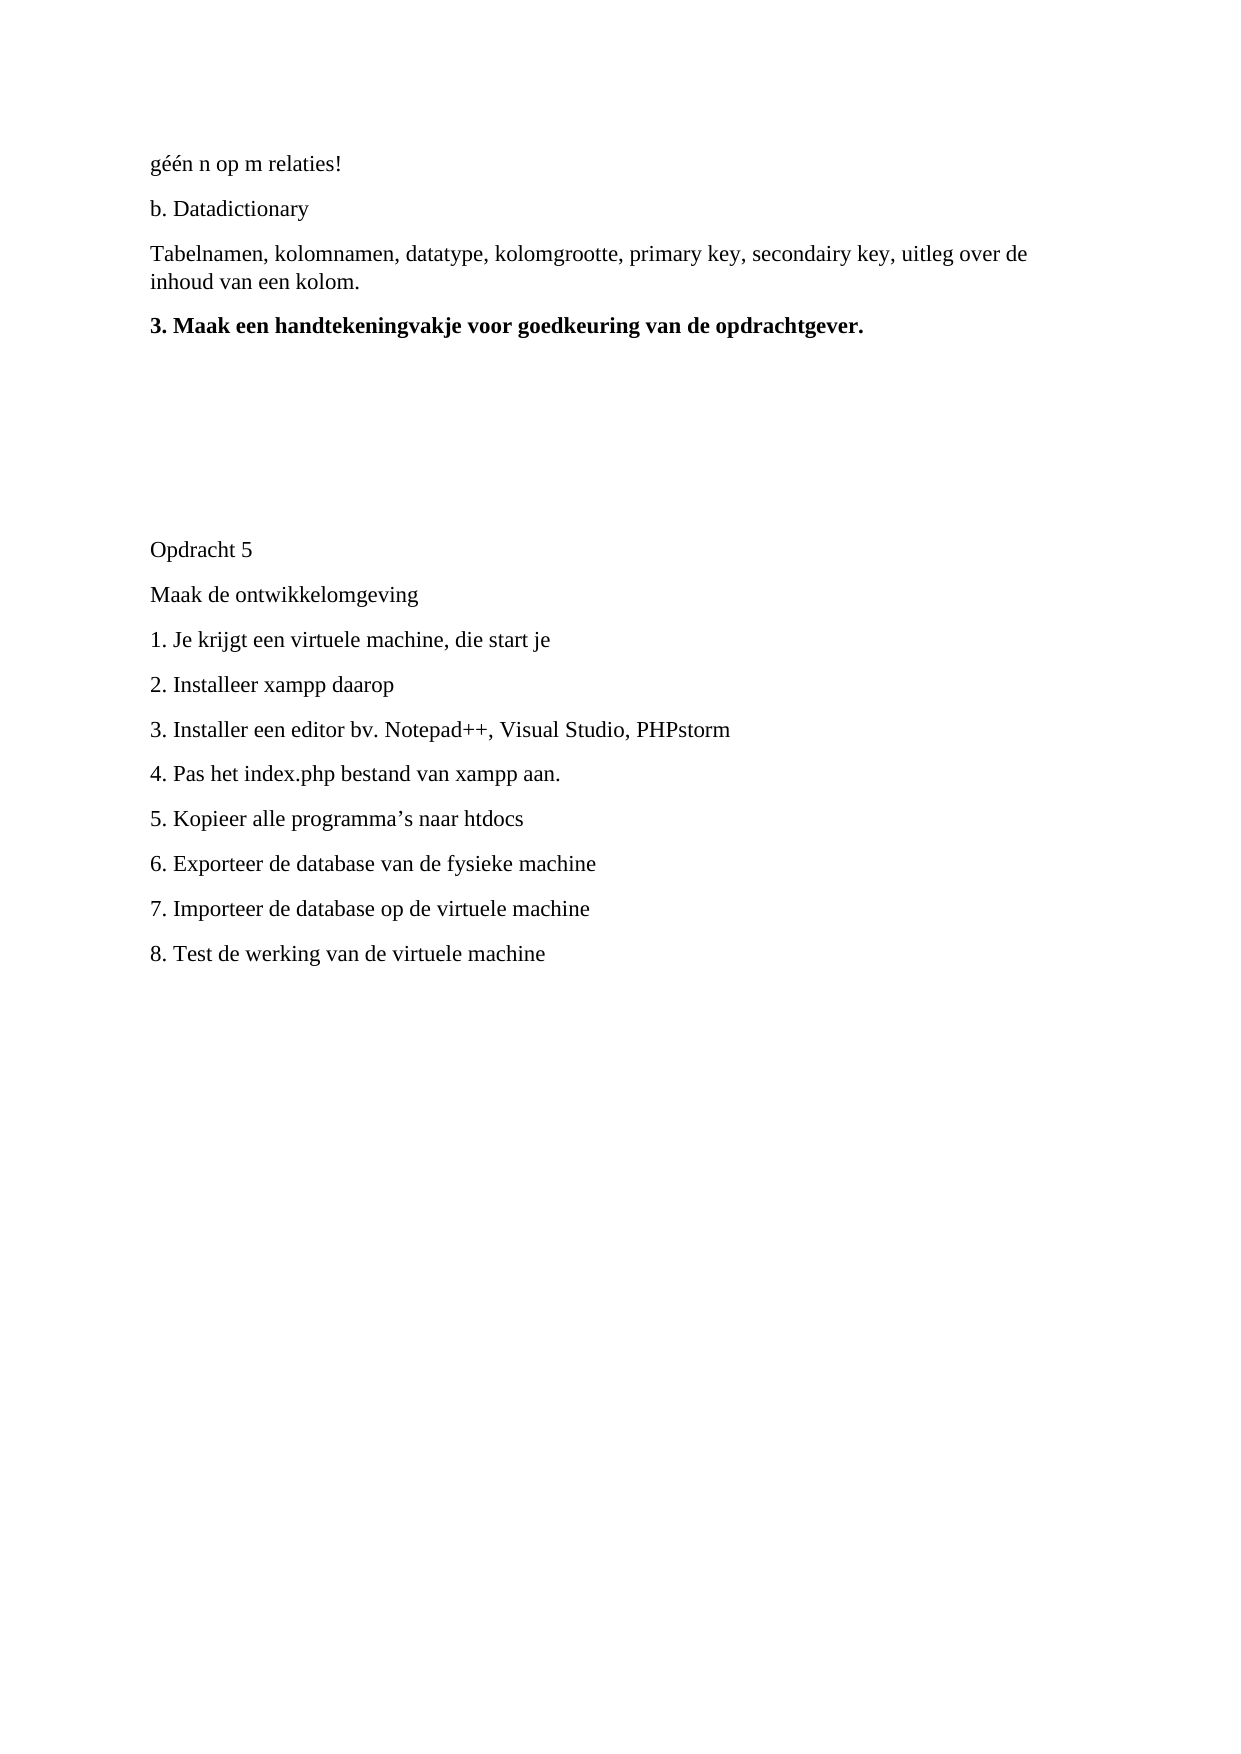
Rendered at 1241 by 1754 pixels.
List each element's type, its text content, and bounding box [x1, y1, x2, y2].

text b. Datadictionary [150, 195, 1090, 221]
text Opdracht 5 [150, 536, 1090, 563]
text géén n op m relaties! [150, 150, 1090, 176]
text Tabelnamen, kolomnamen, datatype, kolomgrootte, primary key, secondairy key, uitleg over de inhoud van een kolom. [150, 239, 1090, 294]
text 8. Test de werking van de virtuele machine [150, 939, 1090, 966]
text 7. Importeer de database op de virtuele machine [150, 895, 1090, 921]
text 3. Installer een editor bv. Notepad++, Visual Studio, PHPstorm [150, 716, 1090, 742]
text 2. Installeer xampp daarop [150, 671, 1090, 697]
text 1. Je krijgt een virtuele machine, die start je [150, 626, 1090, 652]
text 3. Maak een handtekeningvakje voor goedkeuring van de opdrachtgever. [150, 312, 1090, 339]
text 4. Pas het index.php bestand van xampp aan. [150, 760, 1090, 787]
text Maak de ontwikkelomgeving [150, 581, 1090, 608]
text 6. Exporteer de database van de fysieke machine [150, 850, 1090, 876]
text 5. Kopieer alle programma’s naar htdocs [150, 805, 1090, 832]
